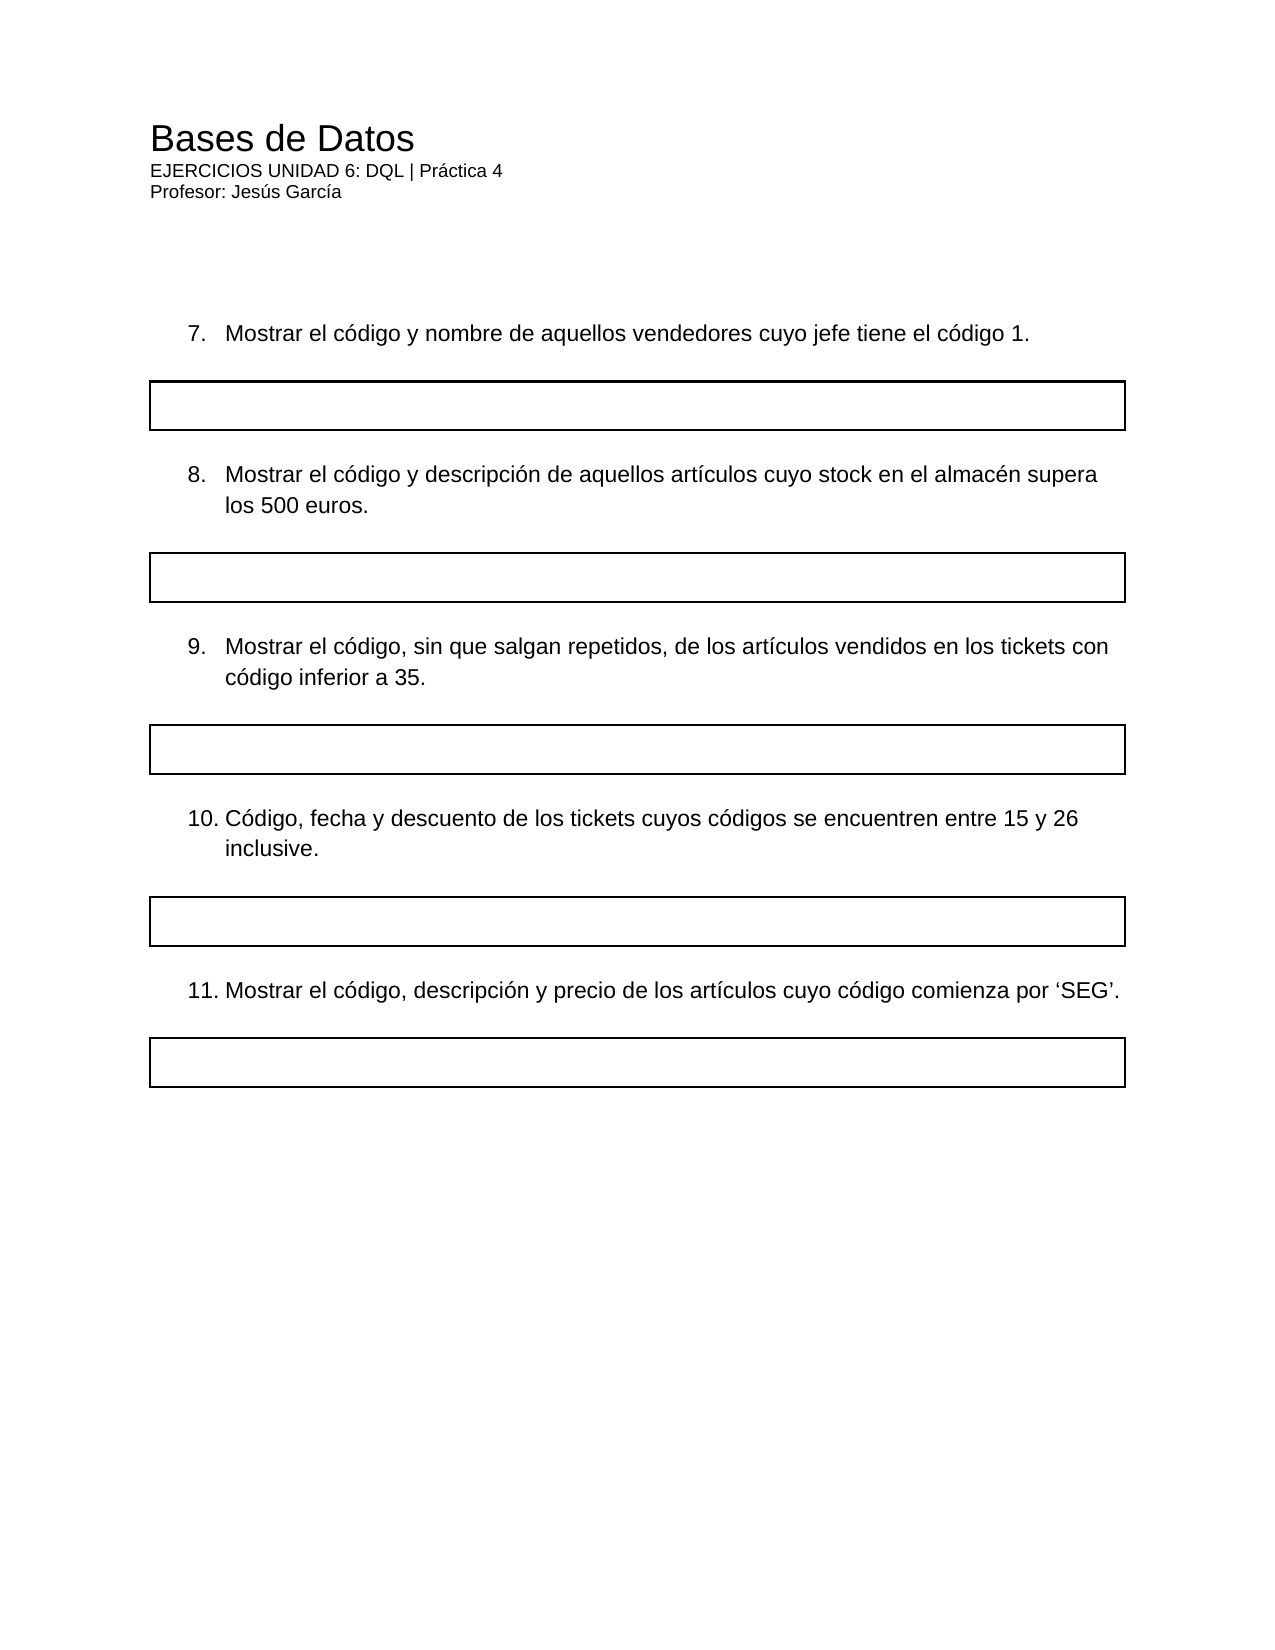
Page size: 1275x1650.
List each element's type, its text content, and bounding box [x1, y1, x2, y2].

table_header [151, 898, 1124, 944]
table_header [151, 554, 1124, 601]
list Mostrar el código, descripción y precio de los artículos cuyo código comienza por ‘SEG’. [187, 977, 1125, 1003]
list Mostrar el código, sin que salgan repetidos, de los artículos vendidos en los tickets con código inferior a 35. [187, 633, 1125, 690]
table_header [151, 726, 1124, 773]
list Mostrar el código y descripción de aquellos artículos cuyo stock en el almacén supera los 500 euros. [187, 461, 1125, 518]
table_header [151, 1039, 1124, 1086]
table_header [151, 383, 1124, 429]
list Código, fecha y descuento de los tickets cuyos códigos se encuentren entre 15 y 26 inclusive. [187, 805, 1125, 862]
list Mostrar el código y nombre de aquellos vendedores cuyo jefe tiene el código 1. [187, 320, 1125, 346]
